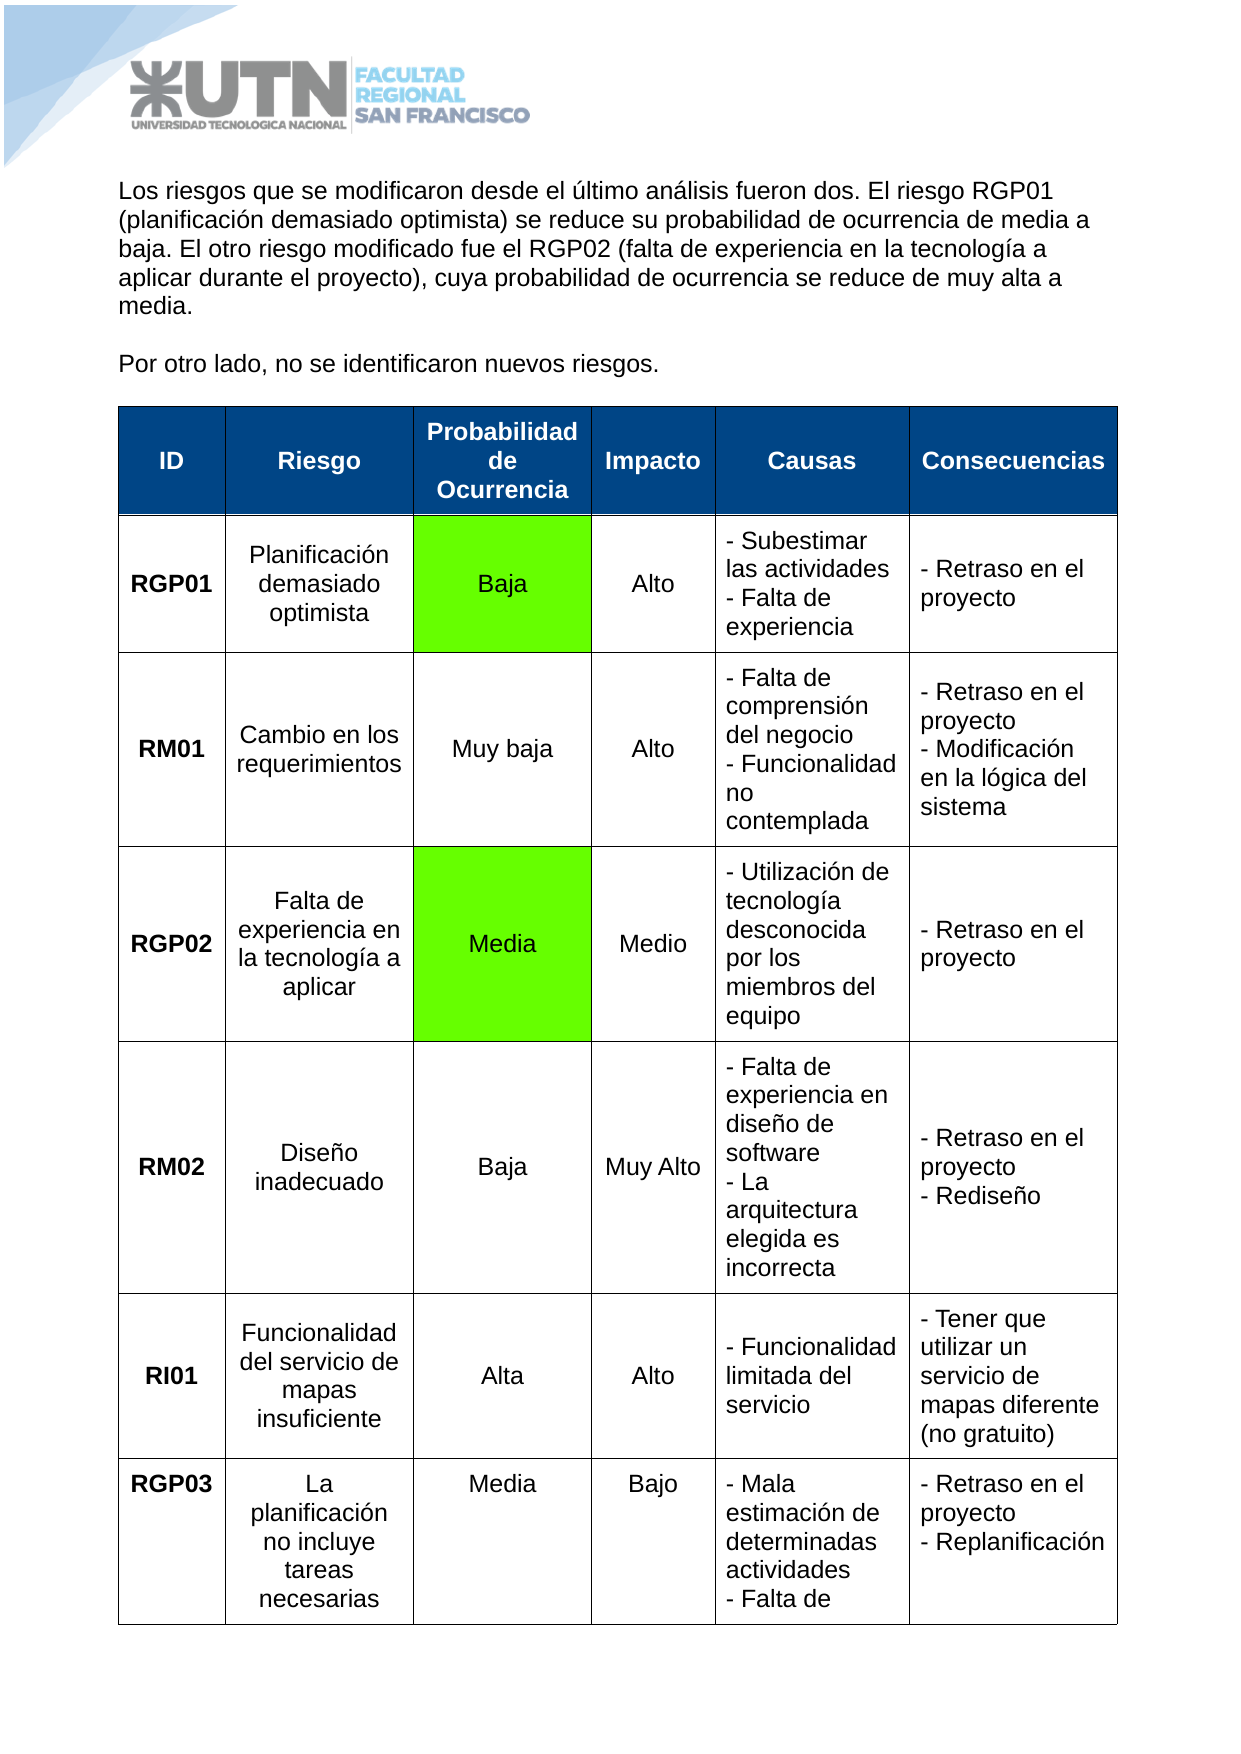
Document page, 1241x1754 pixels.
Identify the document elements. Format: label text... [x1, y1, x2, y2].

table_cell Media [414, 847, 591, 1041]
table_cell - Retraso en el proyecto - Modificación en la lógica del sistema [910, 653, 1117, 846]
picture [3, 5, 532, 169]
table_cell - Retraso en el proyecto - Rediseño [910, 1042, 1117, 1292]
table_header Probabilidad de Ocurrencia [414, 407, 591, 514]
table_header Impacto [592, 407, 715, 514]
table_header Causas [716, 407, 909, 514]
table_cell Muy Alto [592, 1042, 715, 1292]
table_cell RM02 [119, 1042, 225, 1292]
table_cell Baja [414, 516, 591, 652]
table_cell Falta de experiencia en la tecnología a aplicar [226, 847, 413, 1041]
table_cell RGP01 [119, 516, 225, 652]
table_cell Baja [414, 1042, 591, 1292]
table_cell - Retraso en el proyecto [910, 516, 1117, 652]
table_cell RGP03 [119, 1459, 225, 1624]
table_cell - Retraso en el proyecto - Replanificación [910, 1459, 1117, 1624]
table_cell RGP02 [119, 847, 225, 1041]
table_cell - Tener que utilizar un servicio de mapas diferente (no gratuito) [910, 1294, 1117, 1458]
table_cell Alto [592, 516, 715, 652]
table_cell Media [414, 1459, 591, 1624]
table_cell Alto [592, 653, 715, 846]
table_cell Funcionalidad del servicio de mapas insuficiente [226, 1294, 413, 1458]
table_cell Diseño inadecuado [226, 1042, 413, 1292]
text Los riesgos que se modificaron desde el último análisis fueron dos. El riesgo RGP01 (planificación demasiado optimista) se reduce su probabilidad de ocurrencia de media a baja. El otro riesgo modificado fue el RGP02 (falta de experiencia en la tecnología a aplicar durante el proyecto), cuya probabilidad de ocurrencia se reduce de muy alta a media. [118, 176, 1122, 320]
table_cell Alto [592, 1294, 715, 1458]
table_cell RM01 [119, 653, 225, 846]
table_cell - Utilización de tecnología desconocida por los miembros del equipo [716, 847, 909, 1041]
table_cell La planificación no incluye tareas necesarias [226, 1459, 413, 1624]
table_cell Cambio en los requerimientos [226, 653, 413, 846]
table_cell - Retraso en el proyecto [910, 847, 1117, 1041]
table_header ID [119, 407, 225, 514]
table_cell Bajo [592, 1459, 715, 1624]
table_header Consecuencias [910, 407, 1117, 514]
table_cell - Falta de experiencia en diseño de software - La arquitectura elegida es incorrecta [716, 1042, 909, 1292]
table_cell - Mala estimación de determinadas actividades - Falta de [716, 1459, 909, 1624]
table_cell - Subestimar las actividades - Falta de experiencia [716, 516, 909, 652]
table_cell RI01 [119, 1294, 225, 1458]
table_header Riesgo [226, 407, 413, 514]
table_cell - Funcionalidad limitada del servicio [716, 1294, 909, 1458]
table_cell Medio [592, 847, 715, 1041]
text Por otro lado, no se identificaron nuevos riesgos. [118, 349, 1122, 378]
table_cell Planificación demasiado optimista [226, 516, 413, 652]
table_cell Alta [414, 1294, 591, 1458]
table_cell Muy baja [414, 653, 591, 846]
table_cell - Falta de comprensión del negocio - Funcionalidad no contemplada [716, 653, 909, 846]
